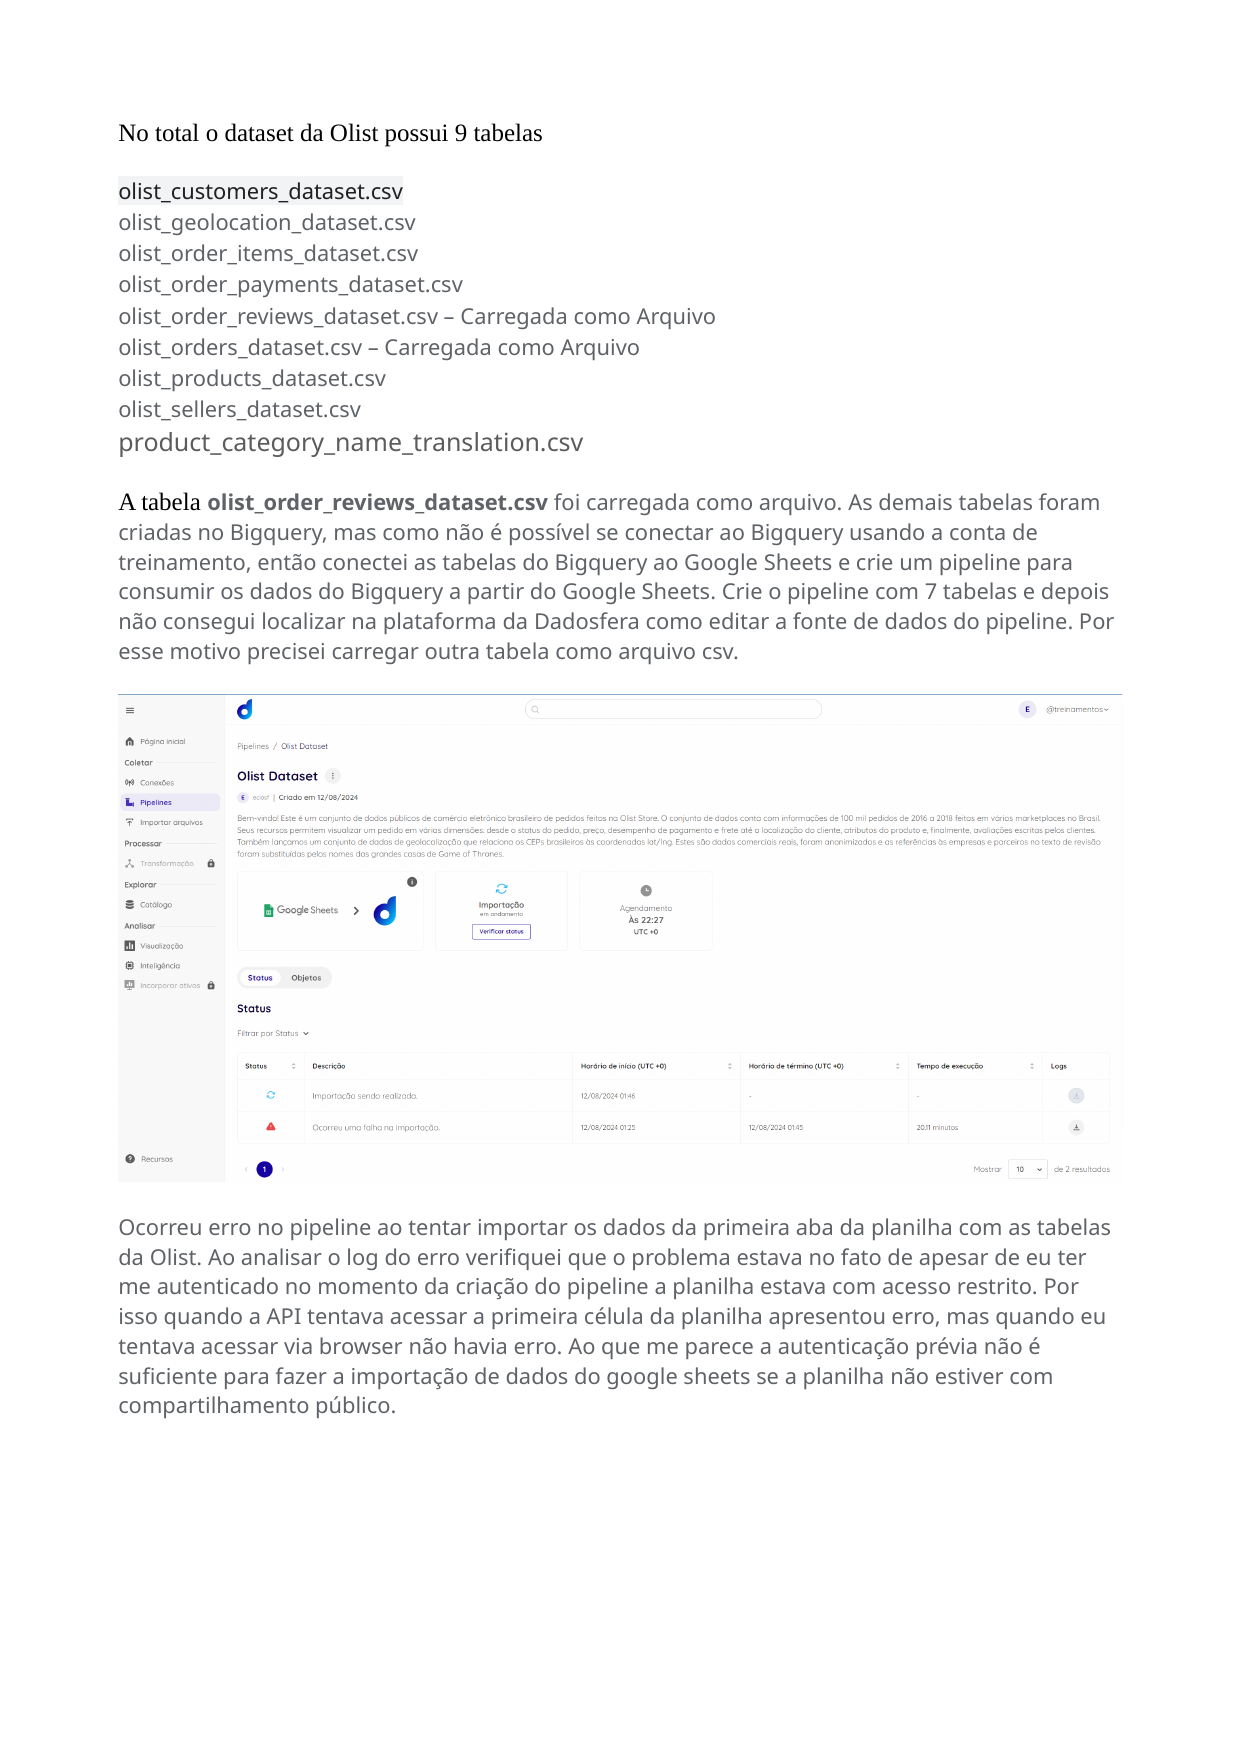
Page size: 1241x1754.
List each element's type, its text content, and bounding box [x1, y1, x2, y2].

list olist_geolocation_dataset.csv [118, 205, 1116, 237]
text olist_customers_dataset.csv [118, 176, 1122, 205]
text No total o dataset da Olist possui 9 tabelas [118, 118, 1122, 176]
text Ocorreu erro no pipeline ao tentar importar os dados da primeira aba da planilha com as tabelas da Olist. Ao analisar o log do erro verifiquei que o problema estava no fato de apesar de eu ter me autenticado no momento da criação do pipeline a planilha estava com acesso restrito. Por isso quando a API tentava acessar a primeira célula da planilha apresentou erro, mas quando eu tentava acessar via browser não havia erro. Ao que me parece a autenticação prévia não é suficiente para fazer a importação de dados do google sheets se a planilha não estiver com compartilhamento público. [118, 1182, 1122, 1568]
list olist_sellers_dataset.csv [118, 393, 1116, 424]
text A tabela olist_order_reviews_dataset.csv foi carregada como arquivo. As demais tabelas foram criadas no Bigquery, mas como não é possível se conectar ao Bigquery usando a conta de treinamento, então conectei as tabelas do Bigquery ao Google Sheets e crie um pipeline para consumir os dados do Bigquery a partir do Google Sheets. Crie o pipeline com 7 tabelas e depois não consegui localizar na plataforma da Dadosfera como editar a fonte de dados do pipeline. Por esse motivo precisei carregar outra tabela como arquivo csv. [118, 458, 1122, 666]
list olist_products_dataset.csv [118, 362, 1116, 393]
list olist_order_items_dataset.csv [118, 237, 1116, 268]
list olist_order_payments_dataset.csv [118, 268, 1116, 299]
picture [118, 694, 1123, 1182]
list olist_order_reviews_dataset.csv – Carregada como Arquivo [118, 299, 1116, 330]
list olist_orders_dataset.csv – Carregada como Arquivo [118, 330, 1116, 362]
list product_category_name_translation.csv [118, 424, 1116, 458]
